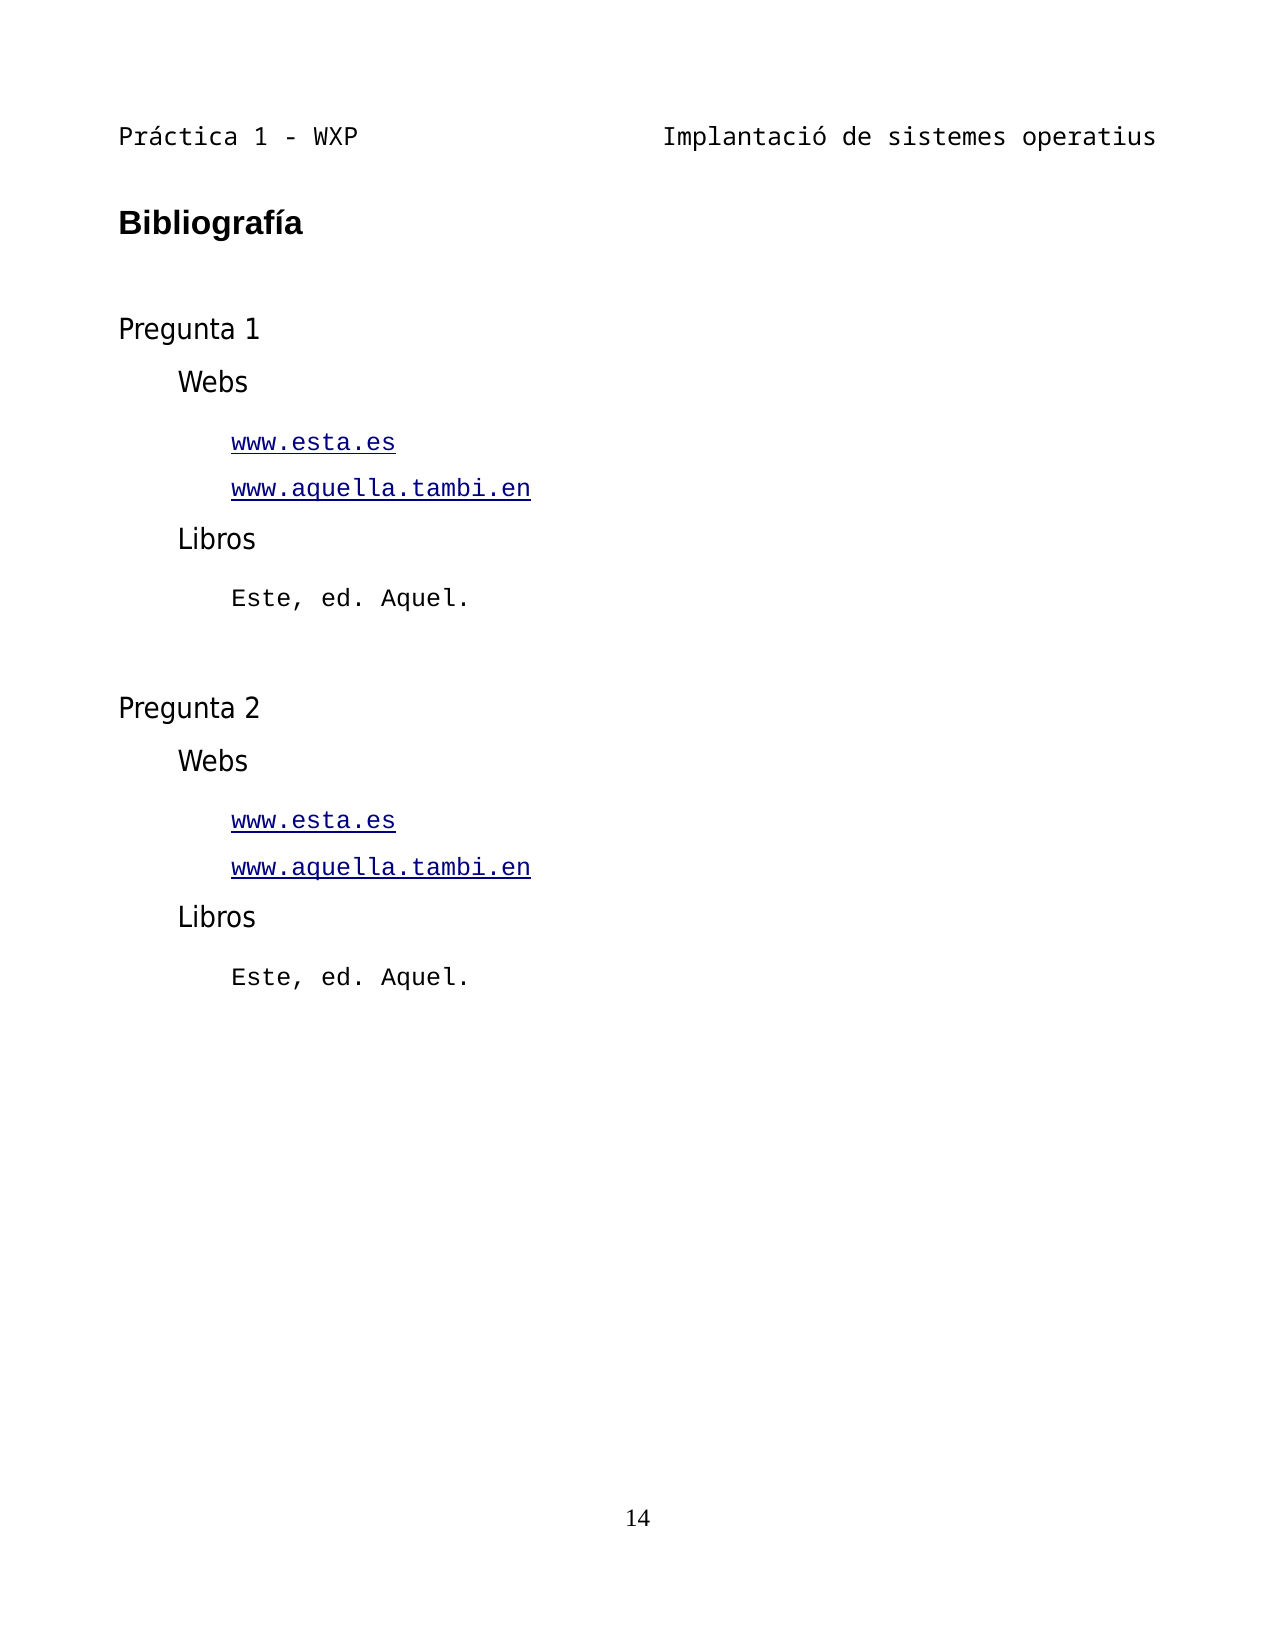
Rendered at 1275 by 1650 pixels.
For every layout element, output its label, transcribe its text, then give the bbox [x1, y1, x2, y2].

text Webs [177, 744, 1157, 778]
text Webs [177, 366, 1157, 400]
text Libros [177, 901, 1157, 934]
text Pregunta 2 [118, 691, 1157, 725]
text www.esta.es [231, 429, 1157, 458]
text Este, ed. Aquel. [231, 964, 1157, 992]
text www.aquella.tambi.en [231, 854, 1157, 882]
text Bibliografía [118, 202, 1157, 241]
text Libros [177, 522, 1157, 556]
text Pregunta 1 [118, 313, 1157, 347]
text Este, ed. Aquel. [231, 586, 1157, 614]
text www.aquella.tambi.en [231, 476, 1157, 504]
text www.esta.es [231, 808, 1157, 836]
